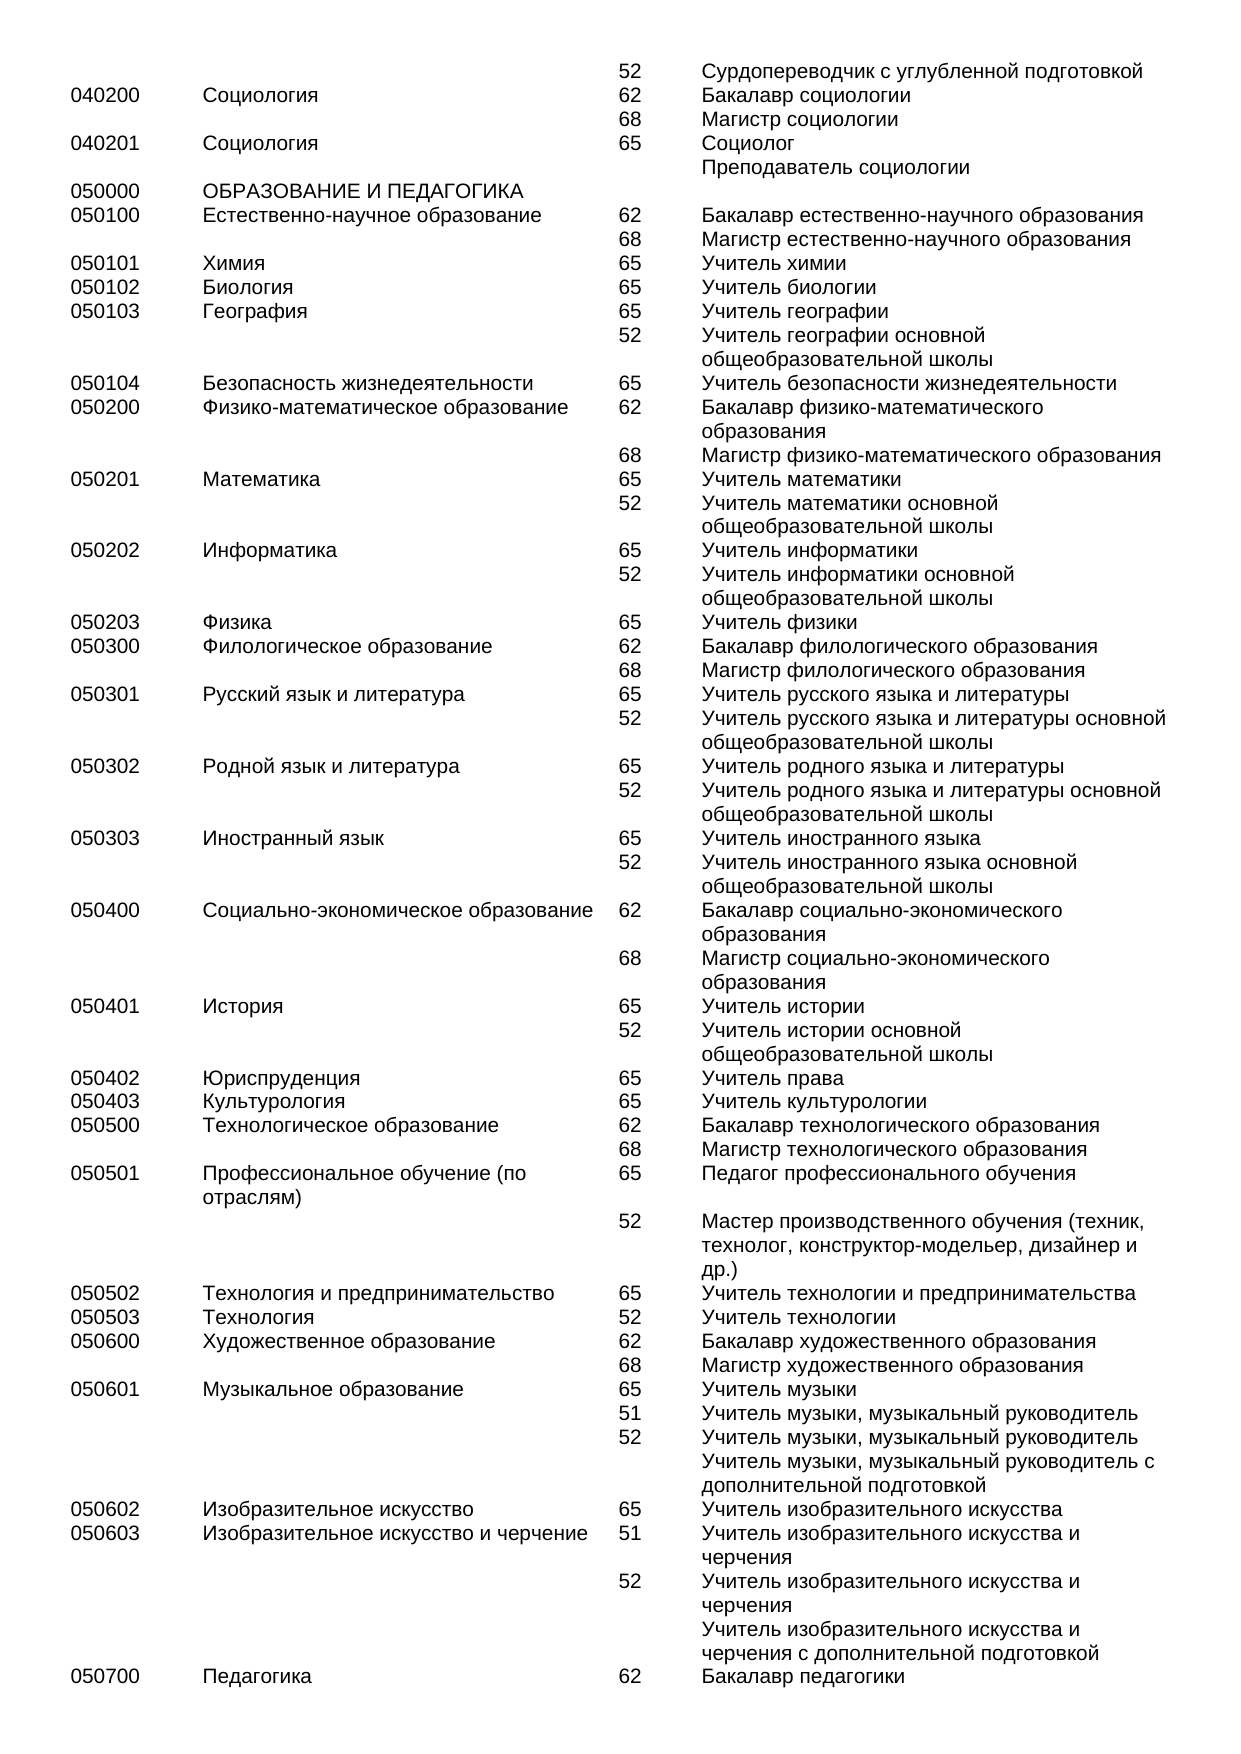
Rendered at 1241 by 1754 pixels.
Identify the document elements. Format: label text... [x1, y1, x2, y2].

table_cell 050200 [59, 395, 191, 442]
table_cell Филологическое образование [191, 634, 607, 658]
table_cell [191, 1137, 607, 1161]
table_cell 65 [607, 299, 690, 323]
table_cell Учитель иностранного языка [690, 826, 1181, 850]
table_cell Магистр технологического образования [690, 1137, 1181, 1161]
table_cell 62 [607, 634, 690, 658]
table_cell 050102 [59, 275, 191, 299]
table_cell Магистр художественного образования [690, 1353, 1181, 1377]
table_cell ОБРАЗОВАНИЕ И ПЕДАГОГИКА [191, 179, 607, 203]
table_cell [191, 850, 607, 898]
table_cell Родной язык и литература [191, 754, 607, 778]
table_cell [59, 323, 191, 371]
table_cell Учитель родного языка и литературы [690, 754, 1181, 778]
table_cell 65 [607, 275, 690, 299]
table_cell Бакалавр художественного образования [690, 1329, 1181, 1353]
table_cell 050401 [59, 994, 191, 1017]
table_cell 62 [607, 203, 690, 227]
table_cell 050700 [59, 1664, 191, 1688]
table_cell [191, 1353, 607, 1377]
table_cell 65 [607, 538, 690, 562]
table_cell 65 [607, 1161, 690, 1209]
table_cell Магистр социально-экономического образования [690, 946, 1181, 993]
table_cell 62 [607, 395, 690, 442]
table_cell Учитель истории основной общеобразовательной школы [690, 1018, 1181, 1065]
table_cell 65 [607, 371, 690, 394]
table_cell Магистр филологического образования [690, 658, 1181, 682]
table_cell [191, 323, 607, 371]
table_cell Учитель безопасности жизнедеятельности [690, 371, 1181, 394]
table_cell [191, 946, 607, 993]
table_cell Магистр физико-математического образования [690, 443, 1181, 466]
table_cell [59, 227, 191, 251]
table_cell Учитель математики основной общеобразовательной школы [690, 490, 1181, 538]
table_cell 050502 [59, 1281, 191, 1305]
table_cell 050201 [59, 466, 191, 490]
table_cell [59, 562, 191, 610]
table_cell [191, 443, 607, 466]
table_cell 050000 [59, 179, 191, 203]
table_cell [191, 1018, 607, 1065]
table_cell [607, 1449, 690, 1497]
table_cell 050103 [59, 299, 191, 323]
table_cell [191, 1569, 607, 1616]
table_cell [191, 107, 607, 131]
table_cell 050300 [59, 634, 191, 658]
table_cell 050402 [59, 1065, 191, 1089]
table_cell 52 [607, 1425, 690, 1449]
table_cell 65 [607, 466, 690, 490]
table_cell Русский язык и литература [191, 682, 607, 706]
table_cell Технологическое образование [191, 1113, 607, 1137]
table_cell Социология [191, 83, 607, 107]
table_cell Педагог профессионального обучения [690, 1161, 1181, 1209]
table_cell 65 [607, 610, 690, 634]
table_cell 62 [607, 1113, 690, 1137]
table_cell 68 [607, 946, 690, 993]
table_cell 52 [607, 490, 690, 538]
table_cell Физико-математическое образование [191, 395, 607, 442]
table_cell 68 [607, 1137, 690, 1161]
table_cell Учитель математики [690, 466, 1181, 490]
table_cell Музыкальное образование [191, 1377, 607, 1401]
table_cell 050600 [59, 1329, 191, 1353]
table_cell [59, 1401, 191, 1425]
table_cell [59, 1353, 191, 1377]
table_cell Магистр социологии [690, 107, 1181, 131]
table_cell Бакалавр технологического образования [690, 1113, 1181, 1137]
table_cell [59, 59, 191, 83]
table_cell Мастер производственного обучения (техник, технолог, конструктор-модельер, дизайнер и др.) [690, 1209, 1181, 1281]
table_cell Учитель музыки, музыкальный руководитель [690, 1401, 1181, 1425]
table_cell [191, 706, 607, 754]
table_cell Учитель географии [690, 299, 1181, 323]
table_cell 52 [607, 323, 690, 371]
table_cell [191, 1209, 607, 1281]
table_cell [59, 658, 191, 682]
table_cell 65 [607, 1281, 690, 1305]
table_cell 050104 [59, 371, 191, 394]
table_cell Социолог [690, 131, 1181, 155]
table_cell Бакалавр социально-экономического образования [690, 898, 1181, 946]
table_cell 65 [607, 754, 690, 778]
table_cell Биология [191, 275, 607, 299]
table_cell 62 [607, 1664, 690, 1688]
table_cell [191, 562, 607, 610]
table_cell Химия [191, 251, 607, 275]
table_cell 65 [607, 1089, 690, 1113]
table_cell Учитель изобразительного искусства и черчения [690, 1521, 1181, 1568]
table_cell 65 [607, 1377, 690, 1401]
table_cell Учитель родного языка и литературы основной общеобразовательной школы [690, 778, 1181, 826]
table_cell Безопасность жизнедеятельности [191, 371, 607, 394]
table_cell 050601 [59, 1377, 191, 1401]
table_cell 68 [607, 658, 690, 682]
table_cell 050403 [59, 1089, 191, 1113]
table_cell [59, 1449, 191, 1497]
table_cell Учитель иностранного языка основной общеобразовательной школы [690, 850, 1181, 898]
table_cell [690, 179, 1181, 203]
table_cell [191, 490, 607, 538]
table_cell 040200 [59, 83, 191, 107]
table_cell Учитель биологии [690, 275, 1181, 299]
table_cell [191, 59, 607, 83]
table_cell Технология [191, 1305, 607, 1329]
table_cell Педагогика [191, 1664, 607, 1688]
table_cell 65 [607, 682, 690, 706]
table_cell [59, 1018, 191, 1065]
table_cell 68 [607, 107, 690, 131]
table_cell Иностранный язык [191, 826, 607, 850]
table_cell 52 [607, 1305, 690, 1329]
table_cell 52 [607, 1569, 690, 1616]
table_cell Сурдопереводчик с углубленной подготовкой [690, 59, 1181, 83]
table_cell 52 [607, 59, 690, 83]
table_cell [59, 443, 191, 466]
table_cell 050603 [59, 1521, 191, 1568]
table_cell [59, 778, 191, 826]
table_cell 51 [607, 1401, 690, 1425]
table_cell Социально-экономическое образование [191, 898, 607, 946]
table_cell Учитель технологии [690, 1305, 1181, 1329]
table_cell 52 [607, 1018, 690, 1065]
table_cell [191, 227, 607, 251]
table_cell 050303 [59, 826, 191, 850]
table_cell [59, 706, 191, 754]
table_cell Учитель музыки, музыкальный руководитель [690, 1425, 1181, 1449]
table_cell 62 [607, 83, 690, 107]
table_cell Учитель истории [690, 994, 1181, 1017]
table_cell 050602 [59, 1497, 191, 1521]
table_cell Информатика [191, 538, 607, 562]
table_cell 050501 [59, 1161, 191, 1209]
table_cell История [191, 994, 607, 1017]
table_cell Учитель изобразительного искусства [690, 1497, 1181, 1521]
table_cell Учитель изобразительного искусства и черчения с дополнительной подготовкой [690, 1616, 1181, 1664]
table_cell [59, 155, 191, 179]
table_cell 52 [607, 778, 690, 826]
table_cell Бакалавр социологии [690, 83, 1181, 107]
table_cell Учитель музыки [690, 1377, 1181, 1401]
table_cell 52 [607, 706, 690, 754]
table_cell 51 [607, 1521, 690, 1568]
table_cell Учитель русского языка и литературы основной общеобразовательной школы [690, 706, 1181, 754]
table_cell 050302 [59, 754, 191, 778]
table_cell 050100 [59, 203, 191, 227]
table_cell Учитель технологии и предпринимательства [690, 1281, 1181, 1305]
table_cell Учитель музыки, музыкальный руководитель с дополнительной подготовкой [690, 1449, 1181, 1497]
table_cell 050101 [59, 251, 191, 275]
table_cell [59, 946, 191, 993]
table_cell [191, 1401, 607, 1425]
table_cell Изобразительное искусство [191, 1497, 607, 1521]
table_cell [59, 850, 191, 898]
table_cell 65 [607, 251, 690, 275]
table_cell Физика [191, 610, 607, 634]
table_cell 68 [607, 227, 690, 251]
table_cell 050500 [59, 1113, 191, 1137]
table_cell Бакалавр педагогики [690, 1664, 1181, 1688]
table_cell 050503 [59, 1305, 191, 1329]
table_cell 68 [607, 443, 690, 466]
table_cell [607, 1616, 690, 1664]
table_cell 65 [607, 1065, 690, 1089]
table_cell [191, 658, 607, 682]
table_cell Математика [191, 466, 607, 490]
table_cell 050400 [59, 898, 191, 946]
table_cell Учитель изобразительного искусства и черчения [690, 1569, 1181, 1616]
table_cell [191, 1425, 607, 1449]
table_cell Учитель физики [690, 610, 1181, 634]
table_cell 62 [607, 1329, 690, 1353]
table_cell [59, 107, 191, 131]
table_cell Социология [191, 131, 607, 155]
table_cell [191, 1449, 607, 1497]
table_cell Преподаватель социологии [690, 155, 1181, 179]
table_cell 52 [607, 850, 690, 898]
table_cell 65 [607, 994, 690, 1017]
table_cell [607, 155, 690, 179]
table_cell Профессиональное обучение (по отраслям) [191, 1161, 607, 1209]
table_cell [191, 155, 607, 179]
table_cell Учитель химии [690, 251, 1181, 275]
table_cell Художественное образование [191, 1329, 607, 1353]
table_cell Бакалавр физико-математического образования [690, 395, 1181, 442]
table_cell [191, 1616, 607, 1664]
table_cell Учитель культурологии [690, 1089, 1181, 1113]
table_cell 65 [607, 131, 690, 155]
table_cell Естественно-научное образование [191, 203, 607, 227]
table_cell 68 [607, 1353, 690, 1377]
table_cell Учитель русского языка и литературы [690, 682, 1181, 706]
table_cell [607, 179, 690, 203]
table_cell [59, 1209, 191, 1281]
table_cell Изобразительное искусство и черчение [191, 1521, 607, 1568]
table_cell 52 [607, 562, 690, 610]
table_cell Культурология [191, 1089, 607, 1113]
table_cell 050301 [59, 682, 191, 706]
table_cell [59, 1425, 191, 1449]
table_cell Учитель географии основной общеобразовательной школы [690, 323, 1181, 371]
table_cell География [191, 299, 607, 323]
table_cell [191, 778, 607, 826]
table_cell Технология и предпринимательство [191, 1281, 607, 1305]
table_cell 65 [607, 826, 690, 850]
table_cell Юриспруденция [191, 1065, 607, 1089]
table_cell Бакалавр филологического образования [690, 634, 1181, 658]
table_cell 050203 [59, 610, 191, 634]
table_cell 65 [607, 1497, 690, 1521]
table_cell [59, 1616, 191, 1664]
table_cell Учитель информатики основной общеобразовательной школы [690, 562, 1181, 610]
table_cell 050202 [59, 538, 191, 562]
table_cell [59, 1137, 191, 1161]
table_cell Бакалавр естественно-научного образования [690, 203, 1181, 227]
table_cell Магистр естественно-научного образования [690, 227, 1181, 251]
table_cell Учитель информатики [690, 538, 1181, 562]
table_cell 52 [607, 1209, 690, 1281]
table_cell [59, 490, 191, 538]
table_cell 040201 [59, 131, 191, 155]
table_cell 62 [607, 898, 690, 946]
table_cell Учитель права [690, 1065, 1181, 1089]
table_cell [59, 1569, 191, 1616]
